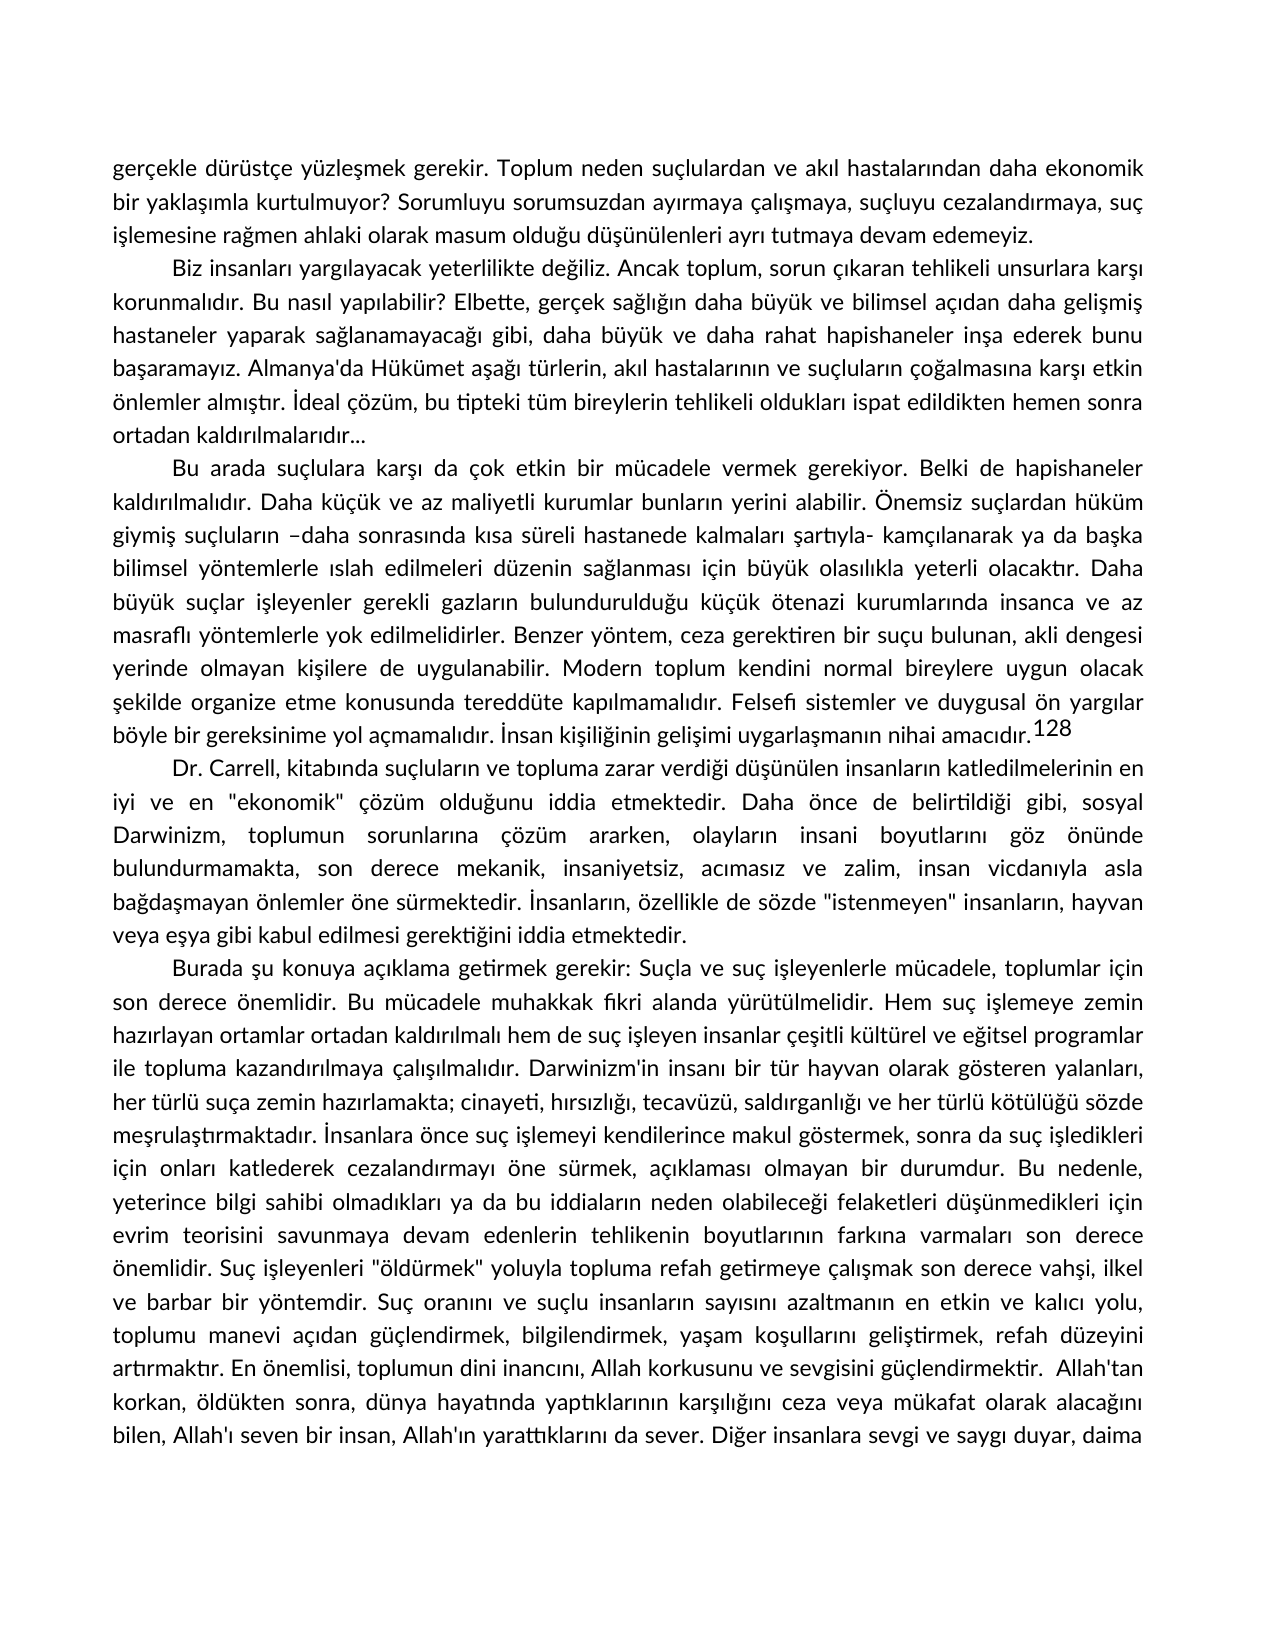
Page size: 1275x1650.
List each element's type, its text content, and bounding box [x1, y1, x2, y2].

text gerçekle dürüstçe yüzleşmek gerekir. Toplum neden suçlulardan ve akıl hastalarından daha ekonomik bir yaklaşımla kurtulmuyor? Sorumluyu sorumsuzdan ayırmaya çalışmaya, suçluyu cezalandırmaya, suç işlemesine rağmen ahlaki olarak masum olduğu düşünülenleri ayrı tutmaya devam edemeyiz. [112, 150, 1145, 250]
text Bu arada suçlulara karşı da çok etkin bir mücadele vermek gerekiyor. Belki de hapishaneler kaldırılmalıdır. Daha küçük ve az maliyetli kurumlar bunların yerini alabilir. Önemsiz suçlardan hüküm giymiş suçluların –daha sonrasında kısa süreli hastanede kalmaları şartıyla- kamçılanarak ya da başka bilimsel yöntemlerle ıslah edilmeleri düzenin sağlanması için büyük olasılıkla yeterli olacaktır. Daha büyük suçlar işleyenler gerekli gazların bulundurulduğu küçük ötenazi kurumlarında insanca ve az masraflı yöntemlerle yok edilmelidirler. Benzer yöntem, ceza gerektiren bir suçu bulunan, akli dengesi yerinde olmayan kişilere de uygulanabilir. Modern toplum kendini normal bireylere uygun olacak şekilde organize etme konusunda tereddüte kapılmamalıdır. Felsefi sistemler ve duygusal ön yargılar böyle bir gereksinime yol açmamalıdır. İnsan kişiliğinin gelişimi uygarlaşmanın nihai amacıdır.128 [112, 450, 1145, 750]
text Biz insanları yargılayacak yeterlilikte değiliz. Ancak toplum, sorun çıkaran tehlikeli unsurlara karşı korunmalıdır. Bu nasıl yapılabilir? Elbette, gerçek sağlığın daha büyük ve bilimsel açıdan daha gelişmiş hastaneler yaparak sağlanamayacağı gibi, daha büyük ve daha rahat hapishaneler inşa ederek bunu başaramayız. Almanya'da Hükümet aşağı türlerin, akıl hastalarının ve suçluların çoğalmasına karşı etkin önlemler almıştır. İdeal çözüm, bu tipteki tüm bireylerin tehlikeli oldukları ispat edildikten hemen sonra ortadan kaldırılmalarıdır... [112, 250, 1145, 450]
text Burada şu konuya açıklama getirmek gerekir: Suçla ve suç işleyenlerle mücadele, toplumlar için son derece önemlidir. Bu mücadele muhakkak fikri alanda yürütülmelidir. Hem suç işlemeye zemin hazırlayan ortamlar ortadan kaldırılmalı hem de suç işleyen insanlar çeşitli kültürel ve eğitsel programlar ile topluma kazandırılmaya çalışılmalıdır. Darwinizm'in insanı bir tür hayvan olarak gösteren yalanları, her türlü suça zemin hazırlamakta; cinayeti, hırsızlığı, tecavüzü, saldırganlığı ve her türlü kötülüğü sözde meşrulaştırmaktadır. İnsanlara önce suç işlemeyi kendilerince makul göstermek, sonra da suç işledikleri için onları katlederek cezalandırmayı öne sürmek, açıklaması olmayan bir durumdur. Bu nedenle, yeterince bilgi sahibi olmadıkları ya da bu iddiaların neden olabileceği felaketleri düşünmedikleri için evrim teorisini savunmaya devam edenlerin tehlikenin boyutlarının farkına varmaları son derece önemlidir. Suç işleyenleri "öldürmek" yoluyla topluma refah getirmeye çalışmak son derece vahşi, ilkel ve barbar bir yöntemdir. Suç oranını ve suçlu insanların sayısını azaltmanın en etkin ve kalıcı yolu, toplumu manevi açıdan güçlendirmek, bilgilendirmek, yaşam koşullarını geliştirmek, refah düzeyini artırmaktır. En önemlisi, toplumun dini inancını, Allah korkusunu ve sevgisini güçlendirmektir. Allah'tan korkan, öldükten sonra, dünya hayatında yaptıklarının karşılığını ceza veya mükafat olarak alacağını bilen, Allah'ı seven bir insan, Allah'ın yarattıklarını da sever. Diğer insanlara sevgi ve saygı duyar, daima [112, 950, 1145, 1450]
text Dr. Carrell, kitabında suçluların ve topluma zarar verdiği düşünülen insanların katledilmelerinin en iyi ve en "ekonomik" çözüm olduğunu iddia etmektedir. Daha önce de belirtildiği gibi, sosyal Darwinizm, toplumun sorunlarına çözüm ararken, olayların insani boyutlarını göz önünde bulundurmamakta, son derece mekanik, insaniyetsiz, acımasız ve zalim, insan vicdanıyla asla bağdaşmayan önlemler öne sürmektedir. İnsanların, özellikle de sözde "istenmeyen" insanların, hayvan veya eşya gibi kabul edilmesi gerektiğini iddia etmektedir. [112, 750, 1145, 950]
